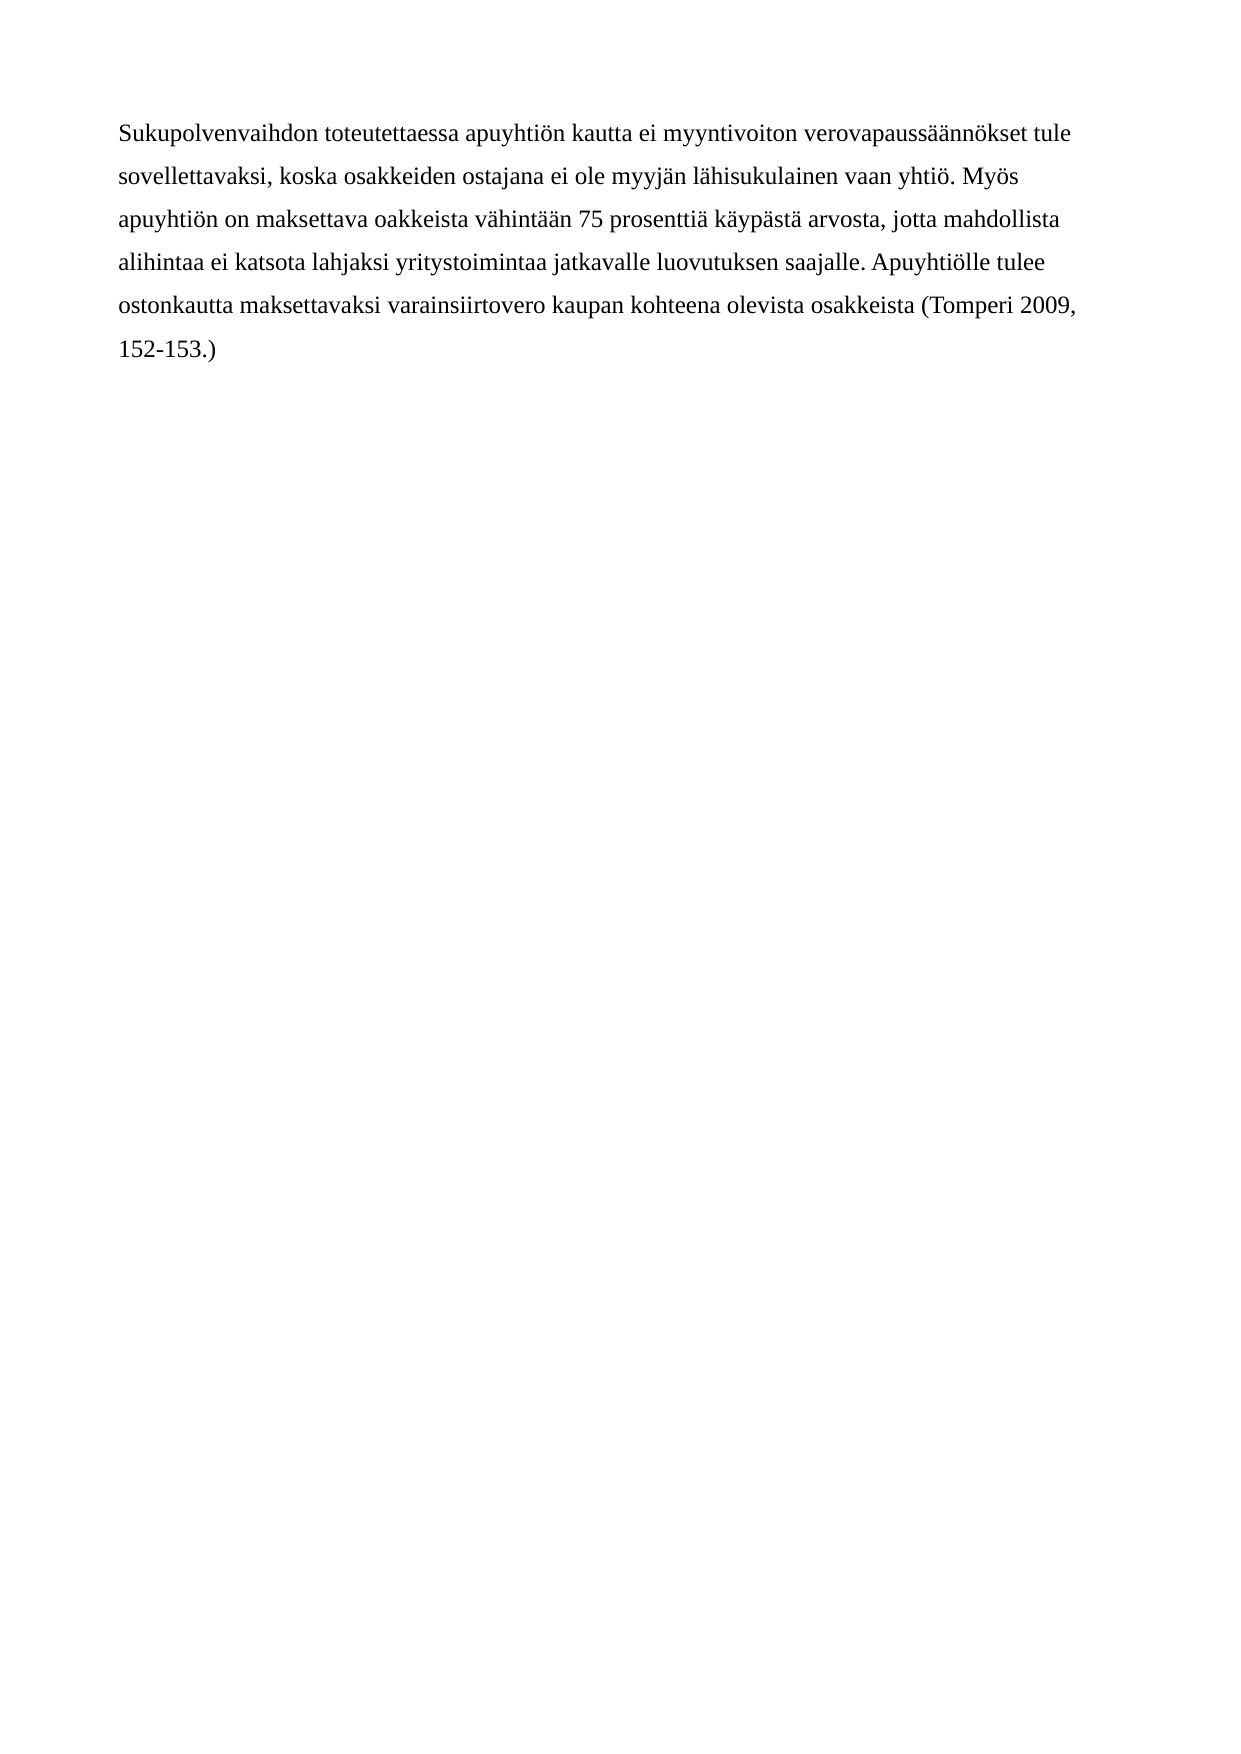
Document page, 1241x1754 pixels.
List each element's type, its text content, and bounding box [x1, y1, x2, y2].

text Sukupolvenvaihdon toteutettaessa apuyhtiön kautta ei myyntivoiton verovapaussäännökset tule sovellettavaksi, koska osakkeiden ostajana ei ole myyjän lähisukulainen vaan yhtiö. Myös apuyhtiön on maksettava oakkeista vähintään 75 prosenttiä käypästä arvosta, jotta mahdollista alihintaa ei katsota lahjaksi yritystoimintaa jatkavalle luovutuksen saajalle. Apuyhtiölle tulee ostonkautta maksettavaksi varainsiirtovero kaupan kohteena olevista osakkeista (Tomperi 2009, 152-153.) [118, 118, 1122, 362]
